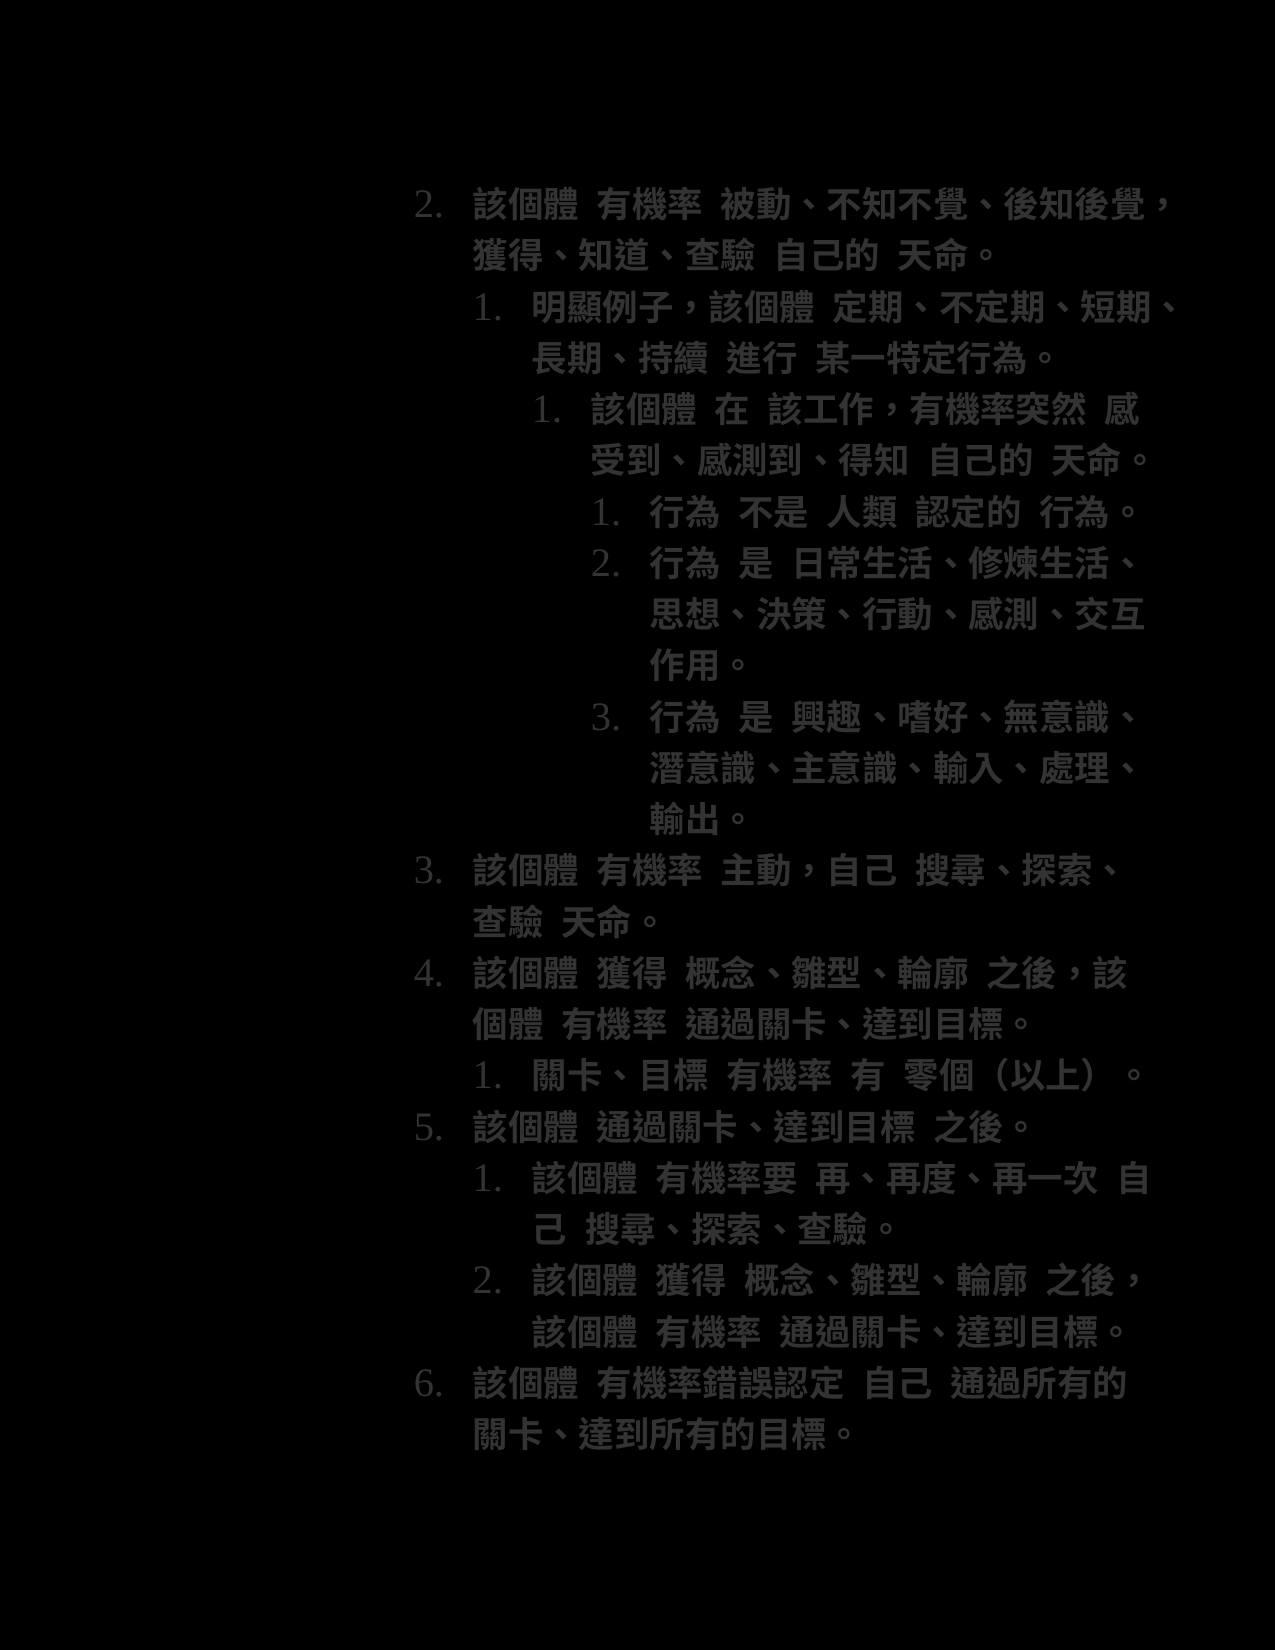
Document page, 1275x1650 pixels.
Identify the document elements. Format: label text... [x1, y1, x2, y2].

list 該個體 有機率 主動，自己 搜尋、探索、查驗 天命。 [413, 843, 1157, 945]
list 該個體 有機率 被動、不知不覺、後知後覺，獲得、知道、查驗 自己的 天命。 [413, 176, 1157, 279]
list 明顯例子，該個體 定期、不定期、短期、長期、持續 進行 某一特定行為。 [472, 279, 1157, 381]
list 該個體 有機率要 再、再度、再一次 自己 搜尋、探索、查驗。 [472, 1150, 1157, 1253]
list 該個體 獲得 概念、雛型、輪廓 之後，該個體 有機率 通過關卡、達到目標。 [413, 945, 1157, 1048]
list 行為 是 興趣、嗜好、無意識、潛意識、主意識、輸入、處理、輸出。 [591, 689, 1157, 843]
list 行為 是 日常生活、修煉生活、思想、決策、行動、感測、交互作用。 [591, 535, 1157, 689]
list 該個體 通過關卡、達到目標 之後。 [413, 1099, 1157, 1150]
list 關卡、目標 有機率 有 零個（以上）。 [472, 1048, 1157, 1099]
list 該個體 有機率錯誤認定 自己 通過所有的關卡、達到所有的目標。 [413, 1355, 1157, 1458]
list 行為 不是 人類 認定的 行為。 [591, 484, 1157, 535]
list 該個體 在 該工作，有機率突然 感受到、感測到、得知 自己的 天命。 [532, 381, 1157, 484]
list 該個體 獲得 概念、雛型、輪廓 之後，該個體 有機率 通過關卡、達到目標。 [472, 1253, 1157, 1355]
